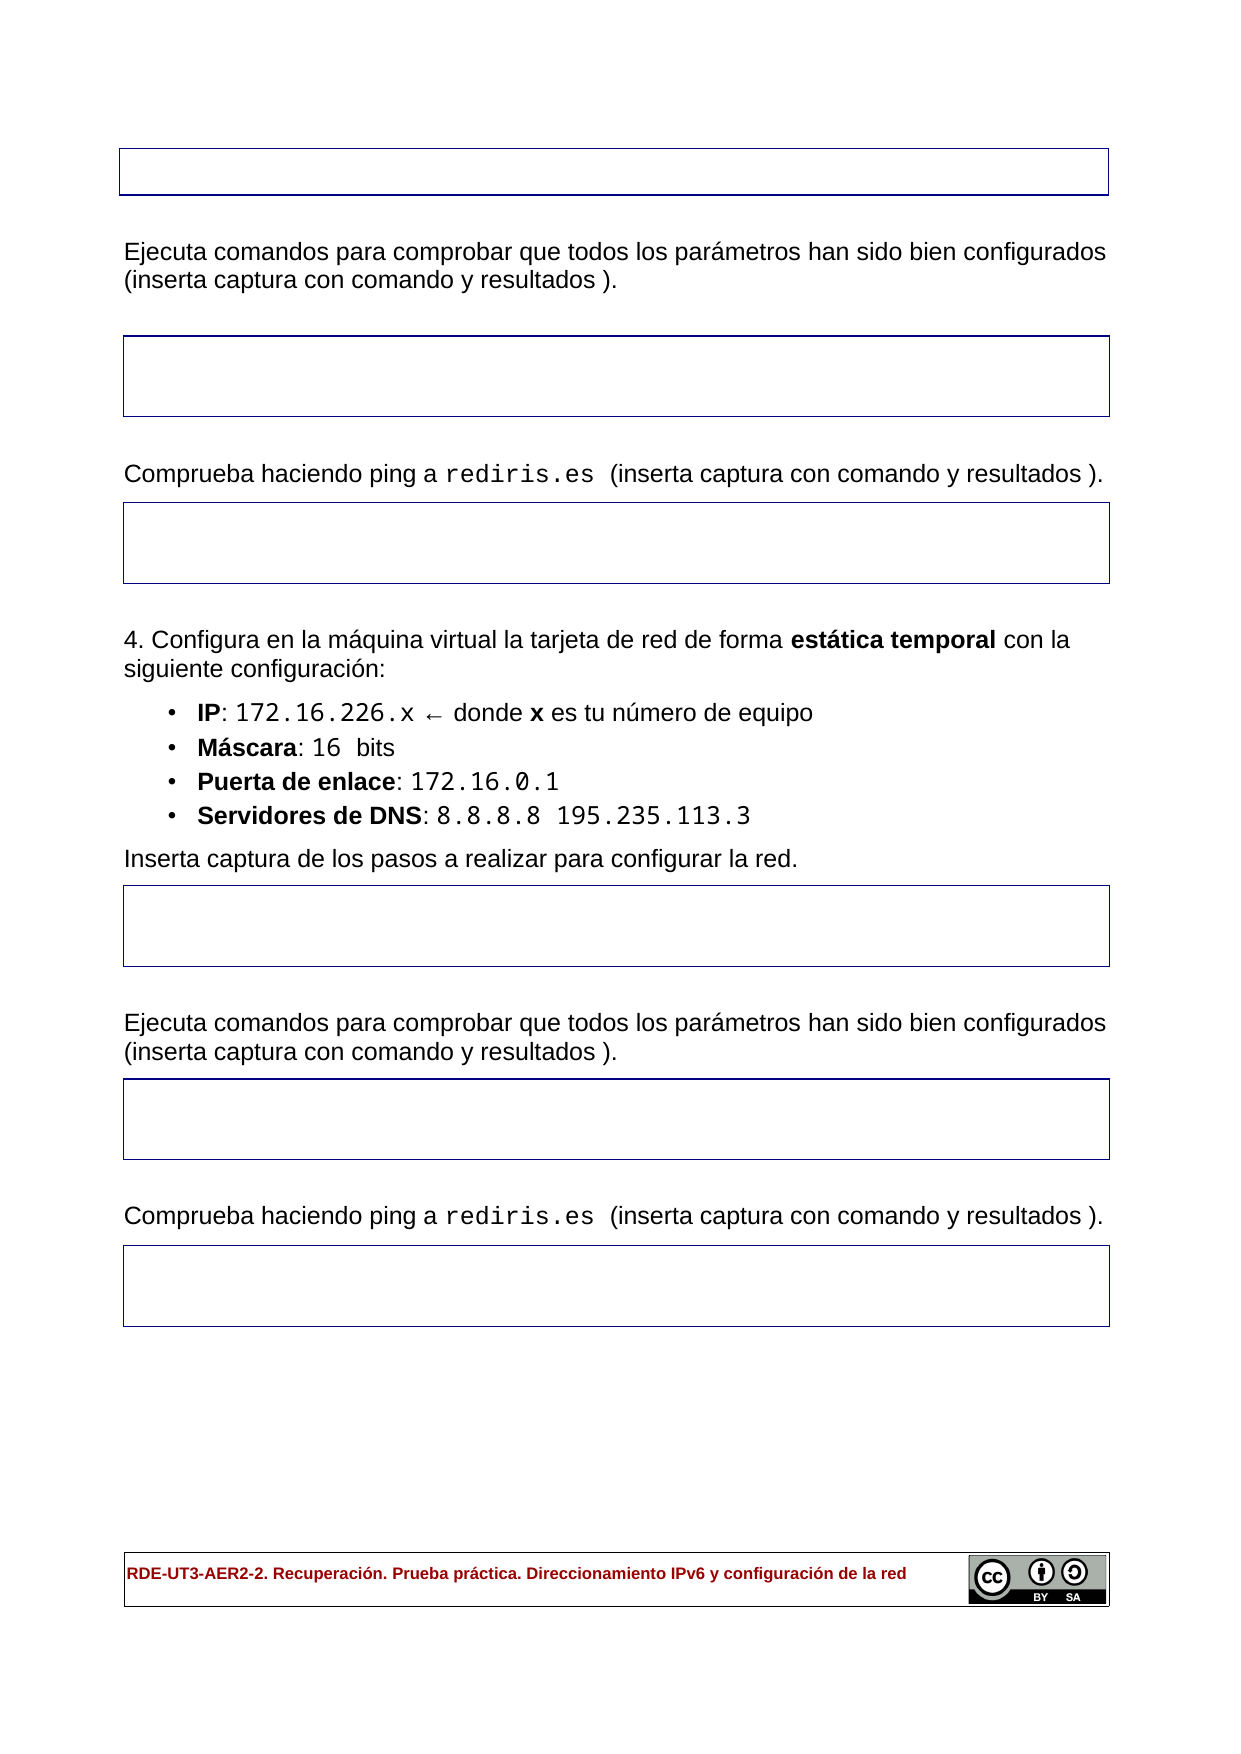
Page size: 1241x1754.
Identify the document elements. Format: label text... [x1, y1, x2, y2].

text 4. Configura en la máquina virtual la tarjeta de red de forma estática temporal con la siguiente configuración: [123, 625, 1109, 683]
table_header [120, 149, 1108, 194]
table_header [124, 1080, 1109, 1159]
text Comprueba haciendo ping a rediris.es (inserta captura con comando y resultados ). [123, 1201, 1109, 1232]
text Inserta captura de los pasos a realizar para configurar la red. [123, 844, 1109, 873]
table_header [124, 886, 1109, 966]
table_header [124, 503, 1109, 583]
text Ejecuta comandos para comprobar que todos los parámetros han sido bien configurados (inserta captura con comando y resultados ). [123, 1008, 1109, 1066]
text Comprueba haciendo ping a rediris.es (inserta captura con comando y resultados ). [123, 458, 1109, 489]
table_header [124, 337, 1109, 416]
list Máscara: 16 bits [168, 729, 1109, 763]
picture [968, 1555, 1107, 1604]
list Puerta de enlace: 172.16.0.1 [168, 763, 1109, 797]
table_header [124, 1246, 1109, 1326]
list Servidores de DNS: 8.8.8.8 195.235.113.3 [168, 797, 1109, 831]
text Ejecuta comandos para comprobar que todos los parámetros han sido bien configurados (inserta captura con comando y resultados ). [123, 237, 1109, 294]
list IP: 172.16.226.x ← donde x es tu número de equipo [168, 695, 1109, 729]
